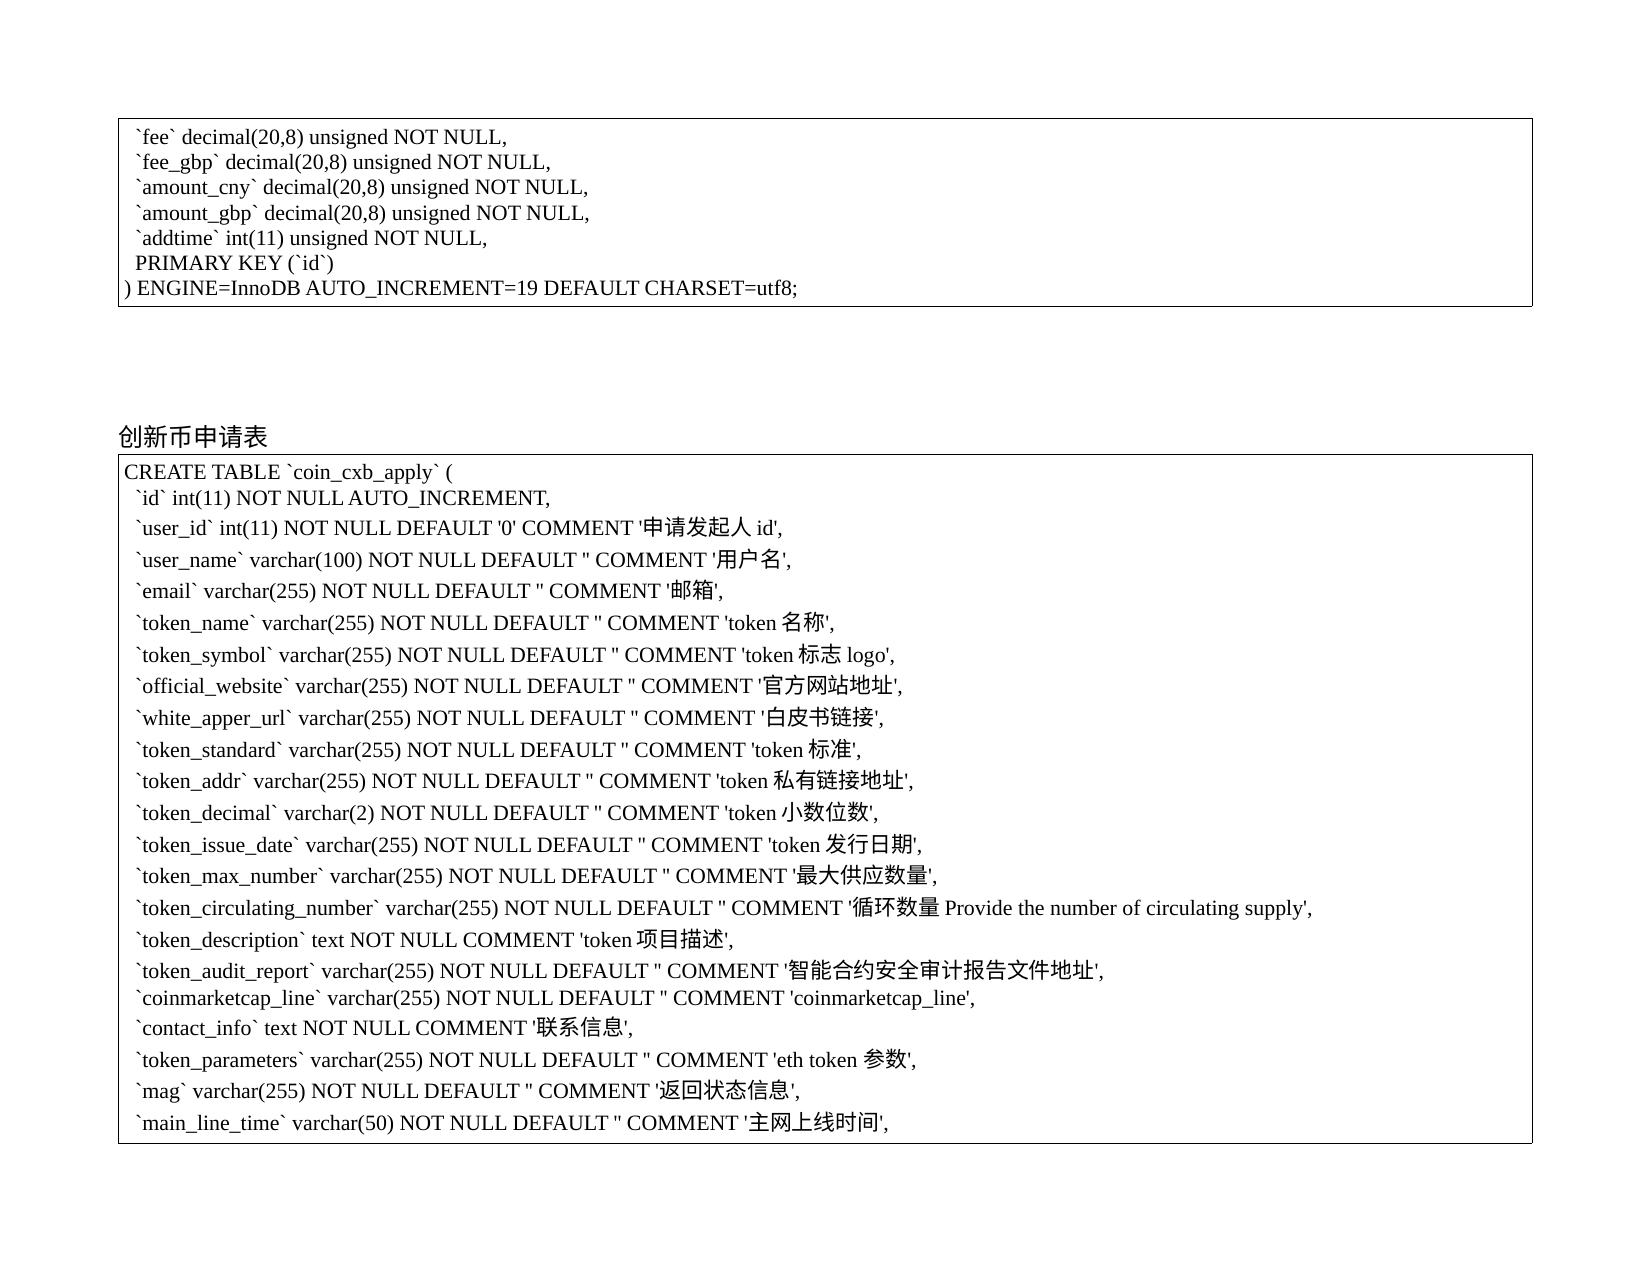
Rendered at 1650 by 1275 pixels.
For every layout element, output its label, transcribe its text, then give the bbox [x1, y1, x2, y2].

table_header CREATE TABLE `coin_cxb_apply` ( `id` int(11) NOT NULL AUTO_INCREMENT, `user_id` int(11) NOT NULL DEFAULT '0' COMMENT '申请发起人id', `user_name` varchar(100) NOT NULL DEFAULT '' COMMENT '用户名', `email` varchar(255) NOT NULL DEFAULT '' COMMENT '邮箱', `token_name` varchar(255) NOT NULL DEFAULT '' COMMENT 'token名称', `token_symbol` varchar(255) NOT NULL DEFAULT '' COMMENT 'token标志logo', `official_website` varchar(255) NOT NULL DEFAULT '' COMMENT '官方网站地址', `white_apper_url` varchar(255) NOT NULL DEFAULT '' COMMENT '白皮书链接', `token_standard` varchar(255) NOT NULL DEFAULT '' COMMENT 'token标准', `token_addr` varchar(255) NOT NULL DEFAULT '' COMMENT 'token私有链接地址', `token_decimal` varchar(2) NOT NULL DEFAULT '' COMMENT 'token小数位数', `token_issue_date` varchar(255) NOT NULL DEFAULT '' COMMENT 'token发行日期', `token_max_number` varchar(255) NOT NULL DEFAULT '' COMMENT '最大供应数量', `token_circulating_number` varchar(255) NOT NULL DEFAULT '' COMMENT '循环数量Provide the number of circulating supply', `token_description` text NOT NULL COMMENT 'token项目描述', `token_audit_report` varchar(255) NOT NULL DEFAULT '' COMMENT '智能合约安全审计报告文件地址', `coinmarketcap_line` varchar(255) NOT NULL DEFAULT '' COMMENT 'coinmarketcap_line', `contact_info` text NOT NULL COMMENT '联系信息', `token_parameters` varchar(255) NOT NULL DEFAULT '' COMMENT 'eth token 参数', `mag` varchar(255) NOT NULL DEFAULT '' COMMENT '返回状态信息', `main_line_time` varchar(50) NOT NULL DEFAULT '' COMMENT '主网上线时间', [119, 455, 1532, 1143]
text 创新币申请表 [118, 417, 1532, 454]
table_header `fee` decimal(20,8) unsigned NOT NULL, `fee_gbp` decimal(20,8) unsigned NOT NULL, `amount_cny` decimal(20,8) unsigned NOT NULL, `amount_gbp` decimal(20,8) unsigned NOT NULL, `addtime` int(11) unsigned NOT NULL, PRIMARY KEY (`id`) ) ENGINE=InnoDB AUTO_INCREMENT=19 DEFAULT CHARSET=utf8; [119, 119, 1532, 306]
